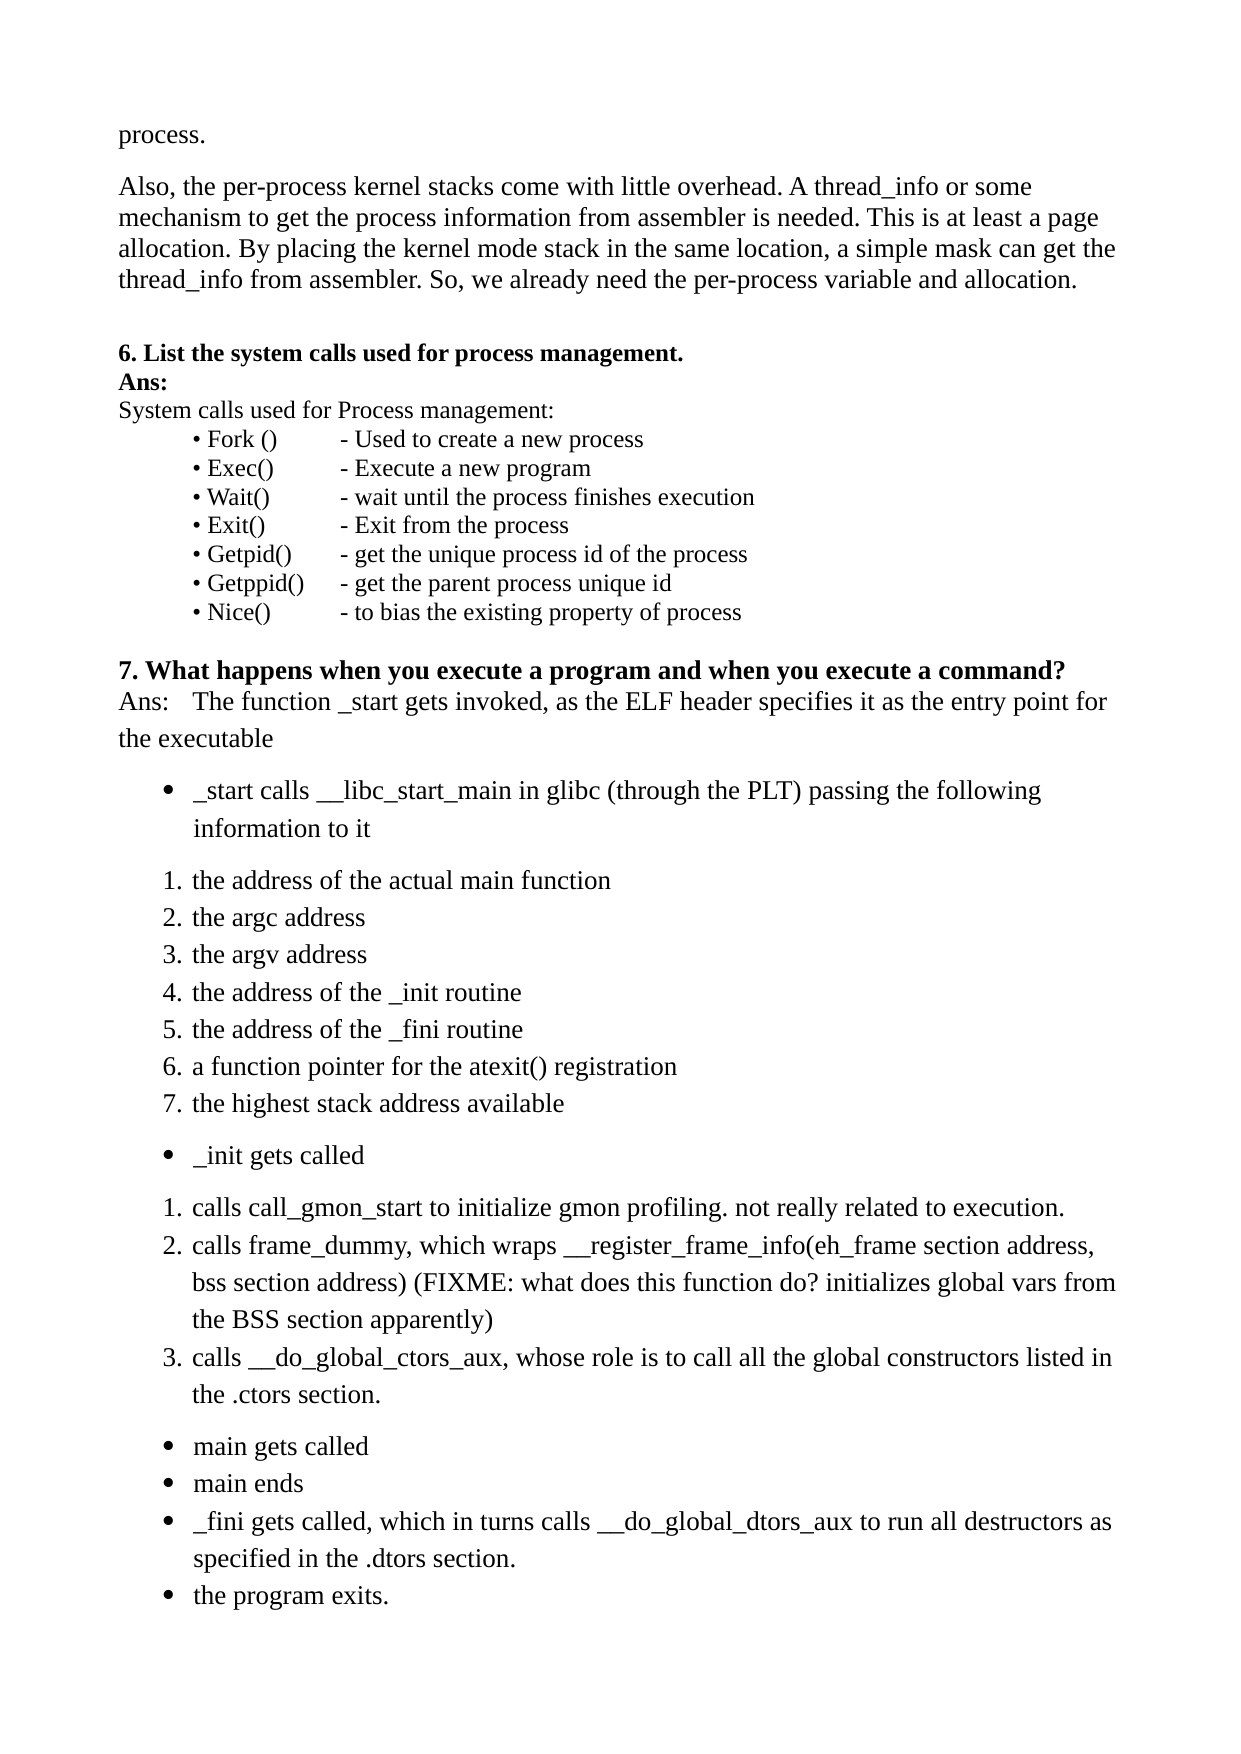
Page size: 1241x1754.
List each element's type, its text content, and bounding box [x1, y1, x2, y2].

list a function pointer for the atexit() registration [162, 1050, 1122, 1081]
list the address of the actual main function [162, 864, 1122, 895]
list the highest stack address available [162, 1087, 1122, 1119]
list _init gets called [164, 1139, 1122, 1171]
text Also, the per-process kernel stacks come with little overhead. A thread_info or some mechanism to get the process information from assembler is needed. This is at least a page allocation. By placing the kernel mode stack in the same location, a simple mask can get the thread_info from assembler. So, we already need the per-process variable and allocation. [118, 170, 1122, 294]
text 6. List the system calls used for process management. [118, 338, 1122, 367]
text 7. What happens when you execute a program and when you execute a command? [118, 654, 1122, 685]
list the address of the _init routine [162, 976, 1122, 1007]
list calls call_gmon_start to initialize gmon profiling. not really related to execution. [162, 1191, 1122, 1223]
list the argv address [162, 938, 1122, 969]
text System calls used for Process management: • Fork () - Used to create a new process • Exec() - Execute a new program • Wait() - wait until the process finishes execution • Exit() - Exit from the process • Getpid() - get the unique process id of the process • Getppid() - get the parent process unique id • Nice() - to bias the existing property of process [118, 395, 1122, 625]
list the address of the _fini routine [162, 1013, 1122, 1044]
list _start calls __libc_start_main in glibc (through the PLT) passing the following information to it [164, 774, 1122, 843]
list main ends [164, 1467, 1122, 1498]
list calls __do_global_ctors_aux, whose role is to call all the global constructors listed in the .ctors section. [162, 1341, 1122, 1409]
text Ans: [118, 367, 1122, 395]
text process. [118, 118, 1122, 149]
list main gets called [164, 1430, 1122, 1461]
list the argc address [162, 901, 1122, 932]
list the program exits. [164, 1579, 1122, 1611]
list calls frame_dummy, which wraps __register_frame_info(eh_frame section address, bss section address) (FIXME: what does this function do? initializes global vars from the BSS section apparently) [162, 1229, 1122, 1334]
list _fini gets called, which in turns calls __do_global_dtors_aux to run all destructors as specified in the .dtors section. [164, 1505, 1122, 1573]
text Ans: The function _start gets invoked, as the ELF header specifies it as the entry point for the executable [118, 685, 1122, 754]
